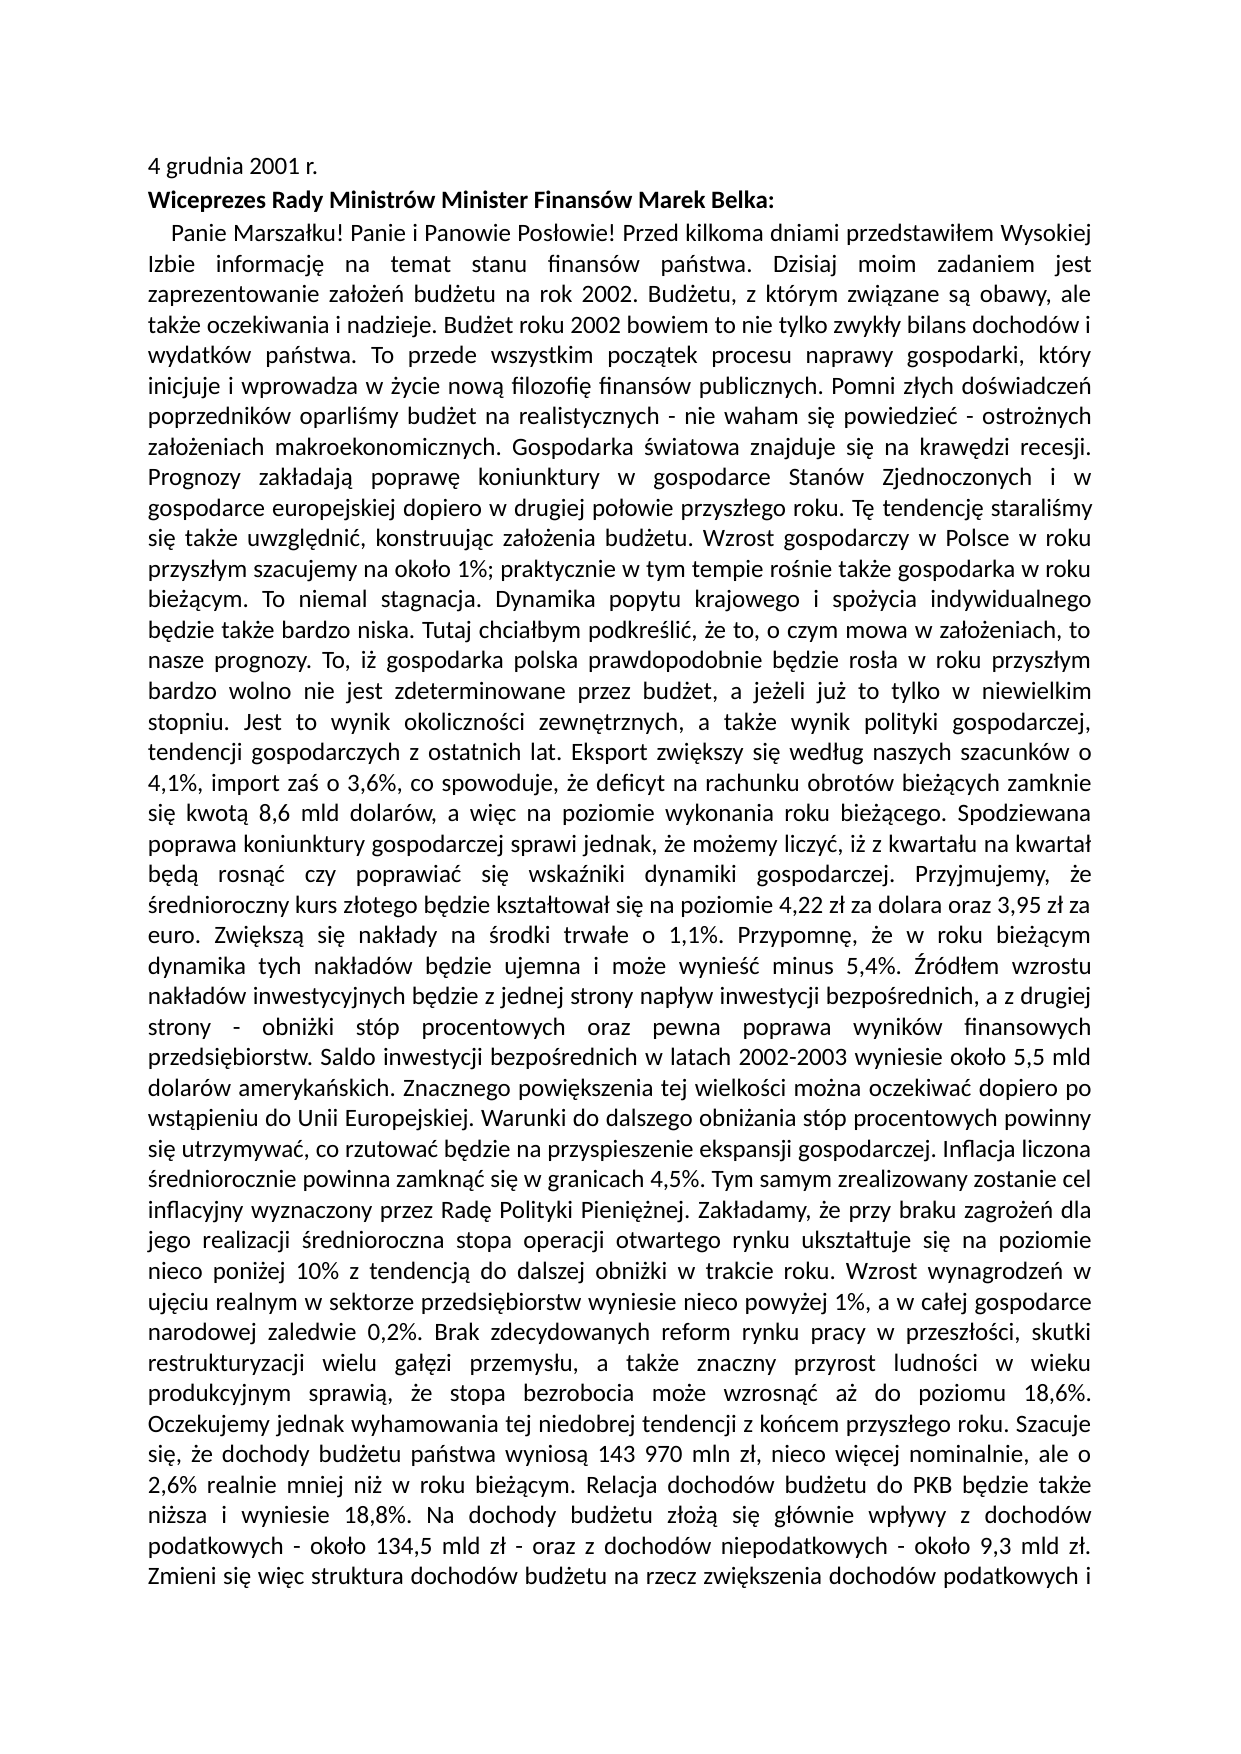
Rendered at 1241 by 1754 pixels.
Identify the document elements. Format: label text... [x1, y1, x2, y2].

text 4 grudnia 2001 r. [148, 151, 1093, 181]
text Wiceprezes Rady Ministrów Minister Finansów Marek Belka: [148, 184, 1093, 214]
text Panie Marszałku! Panie i Panowie Posłowie! Przed kilkoma dniami przedstawiłem Wysokiej Izbie informację na temat stanu finansów państwa. Dzisiaj moim zadaniem jest zaprezentowanie założeń budżetu na rok 2002. Budżetu, z którym związane są obawy, ale także oczekiwania i nadzieje. Budżet roku 2002 bowiem to nie tylko zwykły bilans dochodów i wydatków państwa. To przede wszystkim początek procesu naprawy gospodarki, który inicjuje i wprowadza w życie nową filozofię finansów publicznych. Pomni złych doświadczeń poprzedników oparliśmy budżet na realistycznych - nie waham się powiedzieć - ostrożnych założeniach makroekonomicznych. Gospodarka światowa znajduje się na krawędzi recesji. Prognozy zakładają poprawę koniunktury w gospodarce Stanów Zjednoczonych i w gospodarce europejskiej dopiero w drugiej połowie przyszłego roku. Tę tendencję staraliśmy się także uwzględnić, konstruując założenia budżetu. Wzrost gospodarczy w Polsce w roku przyszłym szacujemy na około 1%; praktycznie w tym tempie rośnie także gospodarka w roku bieżącym. To niemal stagnacja. Dynamika popytu krajowego i spożycia indywidualnego będzie także bardzo niska. Tutaj chciałbym podkreślić, że to, o czym mowa w założeniach, to nasze prognozy. To, iż gospodarka polska prawdopodobnie będzie rosła w roku przyszłym bardzo wolno nie jest zdeterminowane przez budżet, a jeżeli już to tylko w niewielkim stopniu. Jest to wynik okoliczności zewnętrznych, a także wynik polityki gospodarczej, tendencji gospodarczych z ostatnich lat. Eksport zwiększy się według naszych szacunków o 4,1%, import zaś o 3,6%, co spowoduje, że deficyt na rachunku obrotów bieżących zamknie się kwotą 8,6 mld dolarów, a więc na poziomie wykonania roku bieżącego. Spodziewana poprawa koniunktury gospodarczej sprawi jednak, że możemy liczyć, iż z kwartału na kwartał będą rosnąć czy poprawiać się wskaźniki dynamiki gospodarczej. Przyjmujemy, że średnioroczny kurs złotego będzie kształtował się na poziomie 4,22 zł za dolara oraz 3,95 zł za euro. Zwiększą się nakłady na środki trwałe o 1,1%. Przypomnę, że w roku bieżącym dynamika tych nakładów będzie ujemna i może wynieść minus 5,4%. Źródłem wzrostu nakładów inwestycyjnych będzie z jednej strony napływ inwestycji bezpośrednich, a z drugiej strony - obniżki stóp procentowych oraz pewna poprawa wyników finansowych przedsiębiorstw. Saldo inwestycji bezpośrednich w latach 2002-2003 wyniesie około 5,5 mld dolarów amerykańskich. Znacznego powiększenia tej wielkości można oczekiwać dopiero po wstąpieniu do Unii Europejskiej. Warunki do dalszego obniżania stóp procentowych powinny się utrzymywać, co rzutować będzie na przyspieszenie ekspansji gospodarczej. Inflacja liczona średniorocznie powinna zamknąć się w granicach 4,5%. Tym samym zrealizowany zostanie cel inflacyjny wyznaczony przez Radę Polityki Pieniężnej. Zakładamy, że przy braku zagrożeń dla jego realizacji średnioroczna stopa operacji otwartego rynku ukształtuje się na poziomie nieco poniżej 10% z tendencją do dalszej obniżki w trakcie roku. Wzrost wynagrodzeń w ujęciu realnym w sektorze przedsiębiorstw wyniesie nieco powyżej 1%, a w całej gospodarce narodowej zaledwie 0,2%. Brak zdecydowanych reform rynku pracy w przeszłości, skutki restrukturyzacji wielu gałęzi przemysłu, a także znaczny przyrost ludności w wieku produkcyjnym sprawią, że stopa bezrobocia może wzrosnąć aż do poziomu 18,6%. Oczekujemy jednak wyhamowania tej niedobrej tendencji z końcem przyszłego roku. Szacuje się, że dochody budżetu państwa wyniosą 143 970 mln zł, nieco więcej nominalnie, ale o 2,6% realnie mniej niż w roku bieżącym. Relacja dochodów budżetu do PKB będzie także niższa i wyniesie 18,8%. Na dochody budżetu złożą się głównie wpływy z dochodów podatkowych - około 134,5 mld zł - oraz z dochodów niepodatkowych - około 9,3 mld zł. Zmieni się więc struktura dochodów budżetu na rzecz zwiększenia dochodów podatkowych i [148, 217, 1093, 1591]
